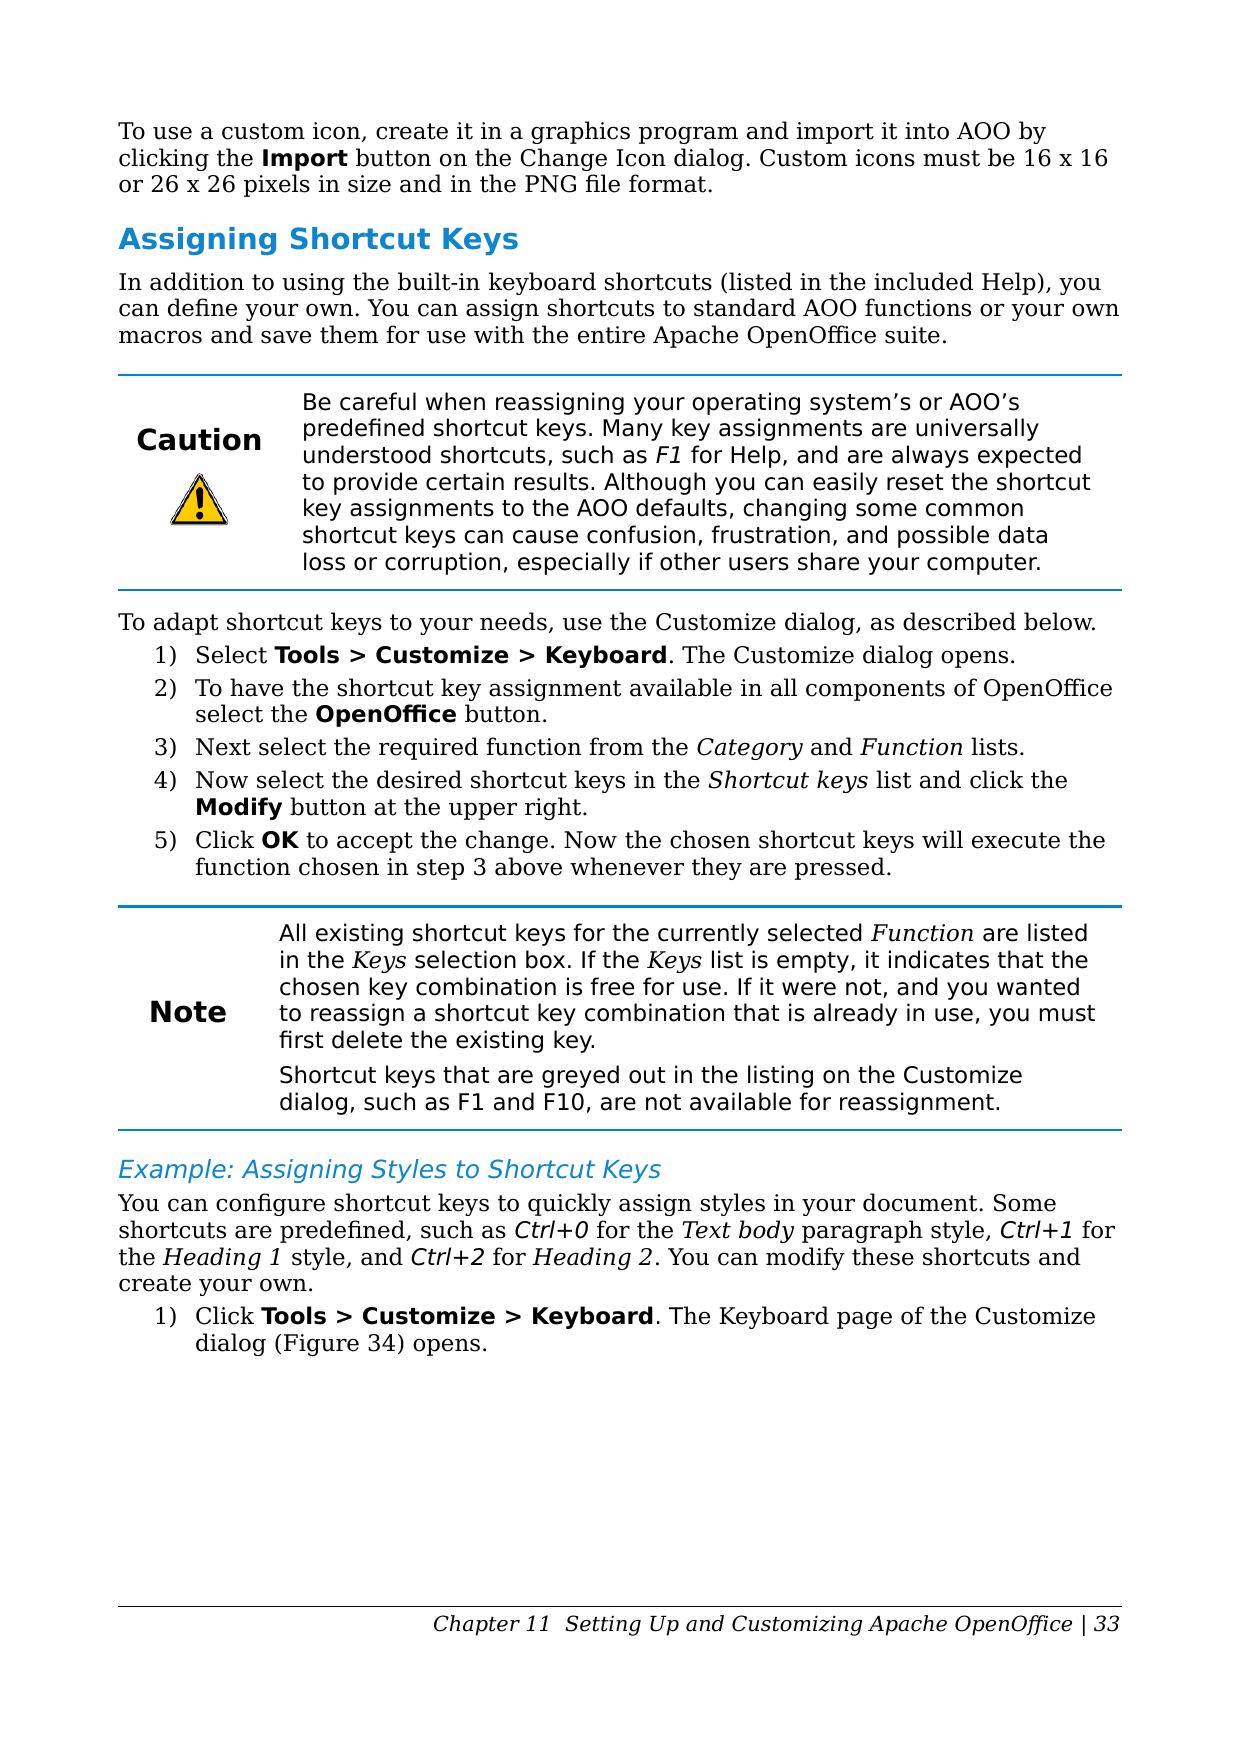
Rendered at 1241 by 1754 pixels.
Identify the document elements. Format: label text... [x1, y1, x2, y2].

subtitle Assigning Shortcut Keys [118, 222, 1122, 256]
table_header Be careful when reassigning your operating system’s or AOO’s predefined shortcut keys. Many key assignments are universally understood shortcuts, such as F1 for Help, and are always expected to provide certain results. Although you can easily reset the shortcut key assignments to the AOO defaults, changing some common shortcut keys can cause confusion, frustration, and possible data loss or corruption, especially if other users share your computer. [280, 376, 1122, 588]
text In addition to using the built-in keyboard shortcuts (listed in the included Help), you can define your own. You can assign shortcuts to standard AOO functions or your own macros and save them for use with the entire Apache OpenOffice suite. [118, 269, 1122, 349]
list Next select the required function from the Category and Function lists. [177, 734, 1122, 761]
list To adapt shortcut keys to your needs, use the Customize dialog, as described below. [118, 609, 1122, 636]
list To have the shortcut key assignment available in all components of OpenOffice select the OpenOffice button. [177, 675, 1122, 728]
list Select Tools > Customize > Keyboard. The Customize dialog opens. [177, 642, 1122, 669]
picture [167, 469, 232, 529]
text To use a custom icon, create it in a graphics program and import it into AOO by clicking the Import button on the Change Icon dialog. Custom icons must be 16 x 16 or 26 x 26 pixels in size and in the PNG file format. [118, 118, 1122, 198]
table_header Note [118, 908, 257, 1128]
table_header Caution [118, 376, 280, 588]
list Click Tools > Customize > Keyboard. The Keyboard page of the Customize dialog (Figure 34) opens. [177, 1303, 1122, 1357]
list Click OK to accept the change. Now the chosen shortcut keys will execute the function chosen in step 3 above whenever they are pressed. [177, 827, 1122, 880]
list Now select the desired shortcut keys in the Shortcut keys list and click the Modify button at the upper right. [177, 767, 1122, 821]
list You can configure shortcut keys to quickly assign styles in your document. Some shortcuts are predefined, such as Ctrl+0 for the Text body paragraph style, Ctrl+1 for the Heading 1 style, and Ctrl+2 for Heading 2. You can modify these shortcuts and create your own. [118, 1190, 1122, 1297]
subtitle Example: Assigning Styles to Shortcut Keys [118, 1155, 1122, 1184]
table_header All existing shortcut keys for the currently selected Function are listed in the Keys selection box. If the Keys list is empty, it indicates that the chosen key combination is free for use. If it were not, and you wanted to reassign a shortcut key combination that is already in use, you must first delete the existing key. Shortcut keys that are greyed out in the listing on the Customize dialog, such as F1 and F10, are not available for reassignment. [258, 908, 1122, 1128]
